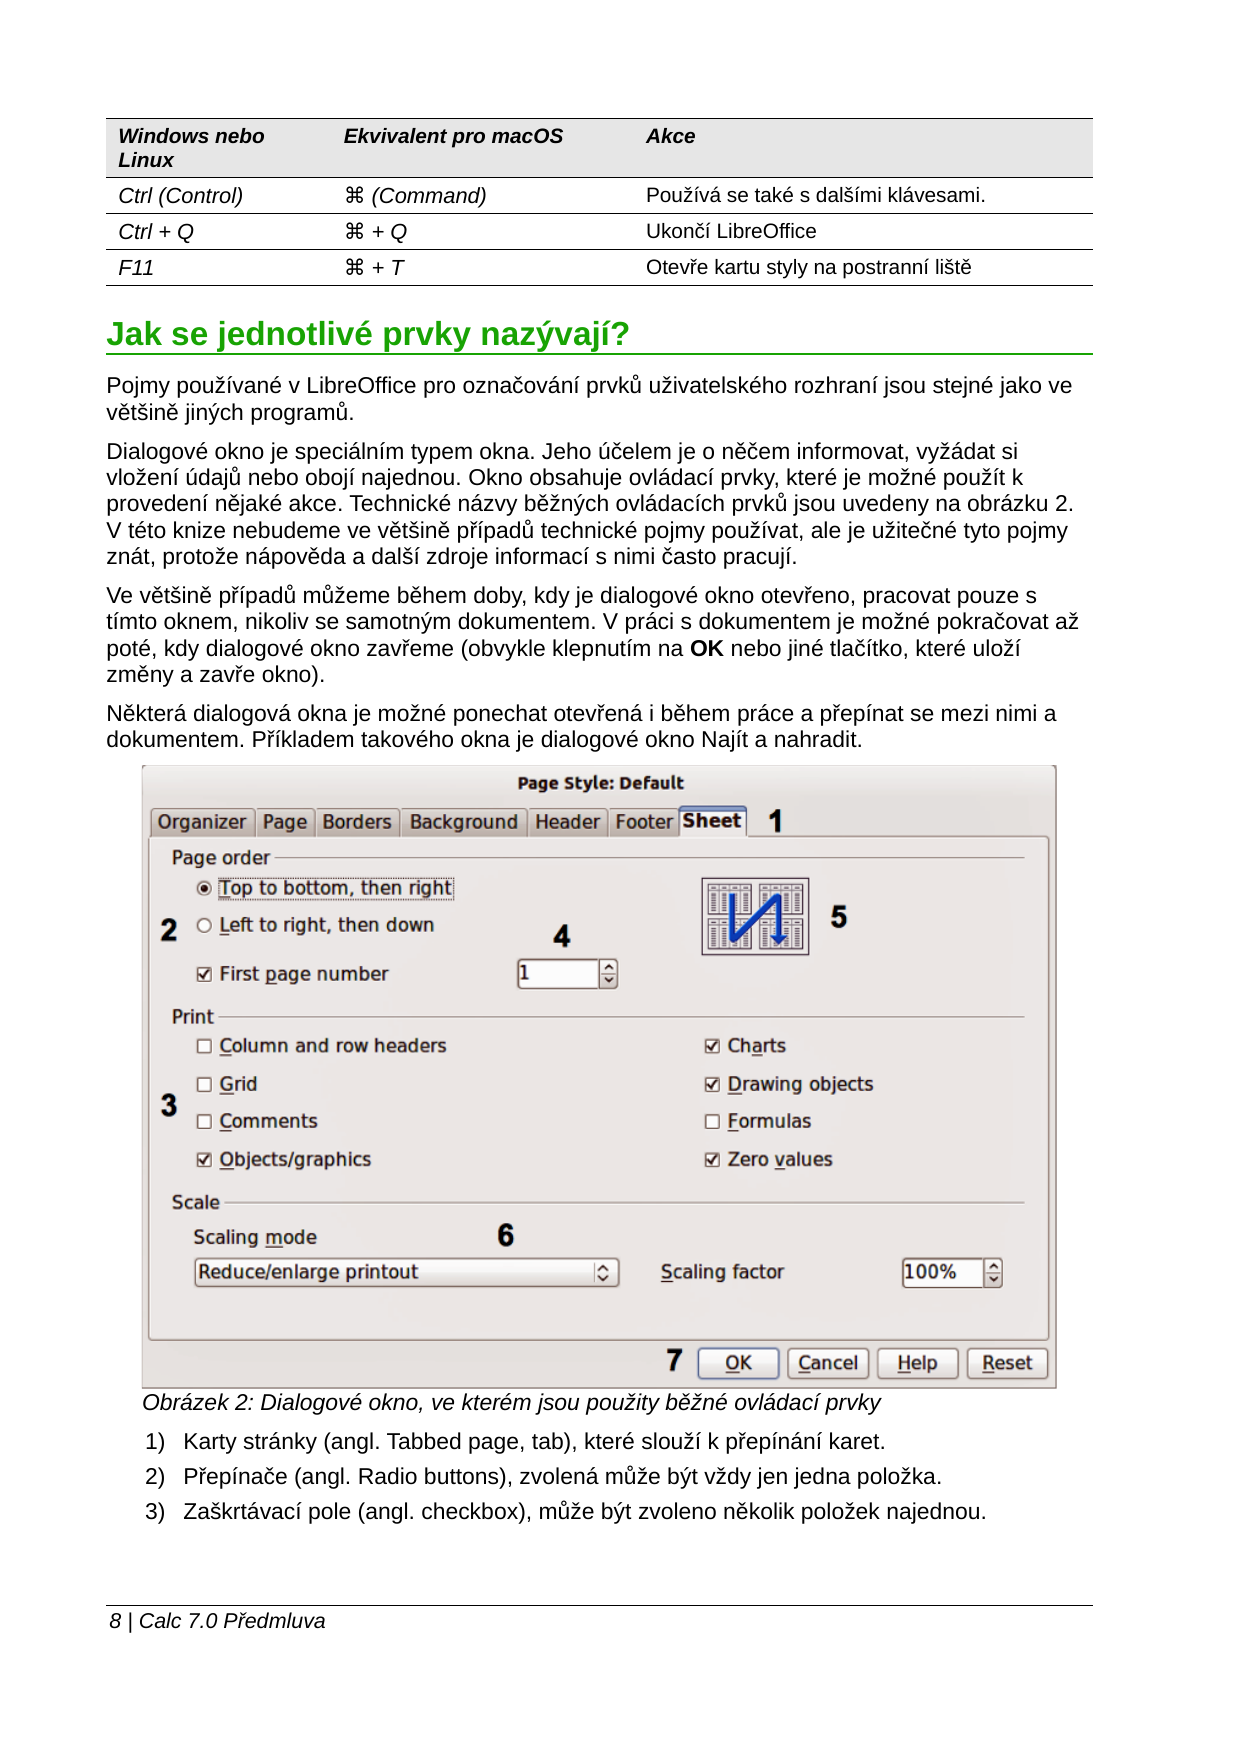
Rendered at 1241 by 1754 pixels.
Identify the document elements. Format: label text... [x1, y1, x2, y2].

picture [141, 765, 1058, 1390]
table_header Windows nebo Linux [106, 119, 332, 177]
table_cell Ctrl + Q [106, 214, 332, 249]
table_cell Používá se také s dalšími klávesami. [634, 178, 1093, 213]
text Ve většině případů můžeme během doby, kdy je dialogové okno otevřeno, pracovat pouze s tímto oknem, nikoliv se samotným dokumentem. V práci s dokumentem je možné pokračovat až poté, kdy dialogové okno zavřeme (obvykle klepnutím na OK nebo jiné tlačítko, které uloží změny a zavře okno). [106, 582, 1093, 687]
text Obrázek 2: Dialogové okno, ve kterém jsou použity běžné ovládací prvky [142, 1390, 1057, 1416]
list Přepínače (angl. Radio buttons), zvolená může být vždy jen jedna položka. [165, 1463, 1093, 1489]
table_cell F11 [106, 250, 332, 284]
list Zaškrtávací pole (angl. checkbox), může být zvoleno několik položek najednou. [165, 1498, 1093, 1524]
table_header Akce [634, 119, 1093, 177]
table_cell Otevře kartu styly na postranní liště [634, 250, 1093, 284]
table_cell Ctrl (Control) [106, 178, 332, 213]
table_cell ⌘ + T [332, 250, 634, 284]
table_cell ⌘ (Command) [332, 178, 634, 213]
text Pojmy používané v LibreOffice pro označování prvků uživatelského rozhraní jsou stejné jako ve většině jiných programů. [106, 372, 1093, 425]
subtitle Jak se jednotlivé prvky nazývají? [106, 314, 1093, 353]
table_cell Ukončí LibreOffice [634, 214, 1093, 249]
text Některá dialogová okna je možné ponechat otevřená i během práce a přepínat se mezi nimi a dokumentem. Příkladem takového okna je dialogové okno Najít a nahradit. [106, 700, 1093, 752]
list Karty stránky (angl. Tabbed page, tab), které slouží k přepínání karet. [165, 1428, 1093, 1454]
text Dialogové okno je speciálním typem okna. Jeho účelem je o něčem informovat, vyžádat si vložení údajů nebo obojí najednou. Okno obsahuje ovládací prvky, které je možné použít k provedení nějaké akce. Technické názvy běžných ovládacích prvků jsou uvedeny na obrázku 2. V této knize nebudeme ve většině případů technické pojmy používat, ale je užitečné tyto pojmy znát, protože nápověda a další zdroje informací s nimi často pracují. [106, 438, 1093, 569]
table_header Ekvivalent pro macOS [332, 119, 634, 177]
table_cell ⌘ + Q [332, 214, 634, 249]
